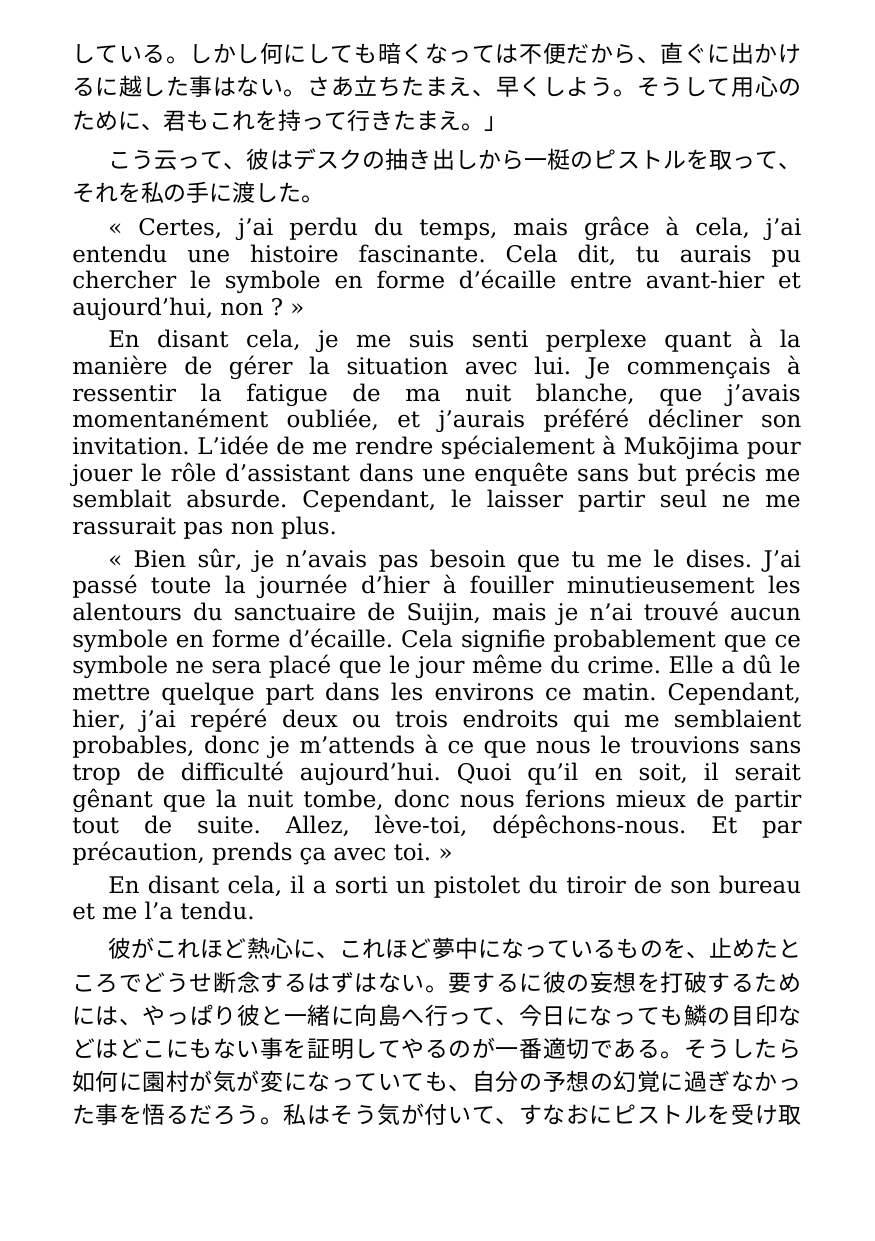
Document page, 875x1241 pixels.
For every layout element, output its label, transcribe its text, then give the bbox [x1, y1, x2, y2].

text « Certes, j’ai perdu du temps, mais grâce à cela, j’ai entendu une histoire fascinante. Cela dit, tu aurais pu chercher le symbole en forme d’écaille entre avant-hier et aujourd’hui, non ? » [72, 214, 802, 321]
text こう云って、彼はデスクの抽き出しから一梃のピストルを取って、それを私の手に渡した。 [72, 142, 802, 208]
text En disant cela, je me suis senti perplexe quant à la manière de gérer la situation avec lui. Je commençais à ressentir la fatigue de ma nuit blanche, que j’avais momentanément oubliée, et j’aurais préféré décliner son invitation. L’idée de me rendre spécialement à Mukōjima pour jouer le rôle d’assistant dans une enquête sans but précis me semblait absurde. Cependant, le laisser partir seul ne me rassurait pas non plus. [72, 327, 802, 540]
text している。しかし何にしても暗くなっては不便だから、直ぐに出かけるに越した事はない。さあ立ちたまえ、早くしよう。そうして用心のために、君もこれを持って行きたまえ。」 [72, 36, 802, 136]
text 彼がこれほど熱心に、これほど夢中になっているものを、止めたところでどうせ断念するはずはない。要するに彼の妄想を打破するためには、やっぱり彼と一緒に向島へ行って、今日になっても鱗の目印などはどこにもない事を証明してやるのが一番適切である。そうしたら如何に園村が気が変になっていても、自分の予想の幻覚に過ぎなかった事を悟るだろう。私はそう気が付いて、すなおにピストルを受け取 [72, 931, 802, 1131]
text En disant cela, il a sorti un pistolet du tiroir de son bureau et me l’a tendu. [72, 872, 802, 925]
text « Bien sûr, je n’avais pas besoin que tu me le dises. J’ai passé toute la journée d’hier à fouiller minutieusement les alentours du sanctuaire de Suijin, mais je n’ai trouvé aucun symbole en forme d’écaille. Cela signifie probablement que ce symbole ne sera placé que le jour même du crime. Elle a dû le mettre quelque part dans les environs ce matin. Cependant, hier, j’ai repéré deux ou trois endroits qui me semblaient probables, donc je m’attends à ce que nous le trouvions sans trop de difficulté aujourd’hui. Quoi qu’il en soit, il serait gênant que la nuit tombe, donc nous ferions mieux de partir tout de suite. Allez, lève-toi, dépêchons-nous. Et par précaution, prends ça avec toi. » [72, 546, 802, 866]
